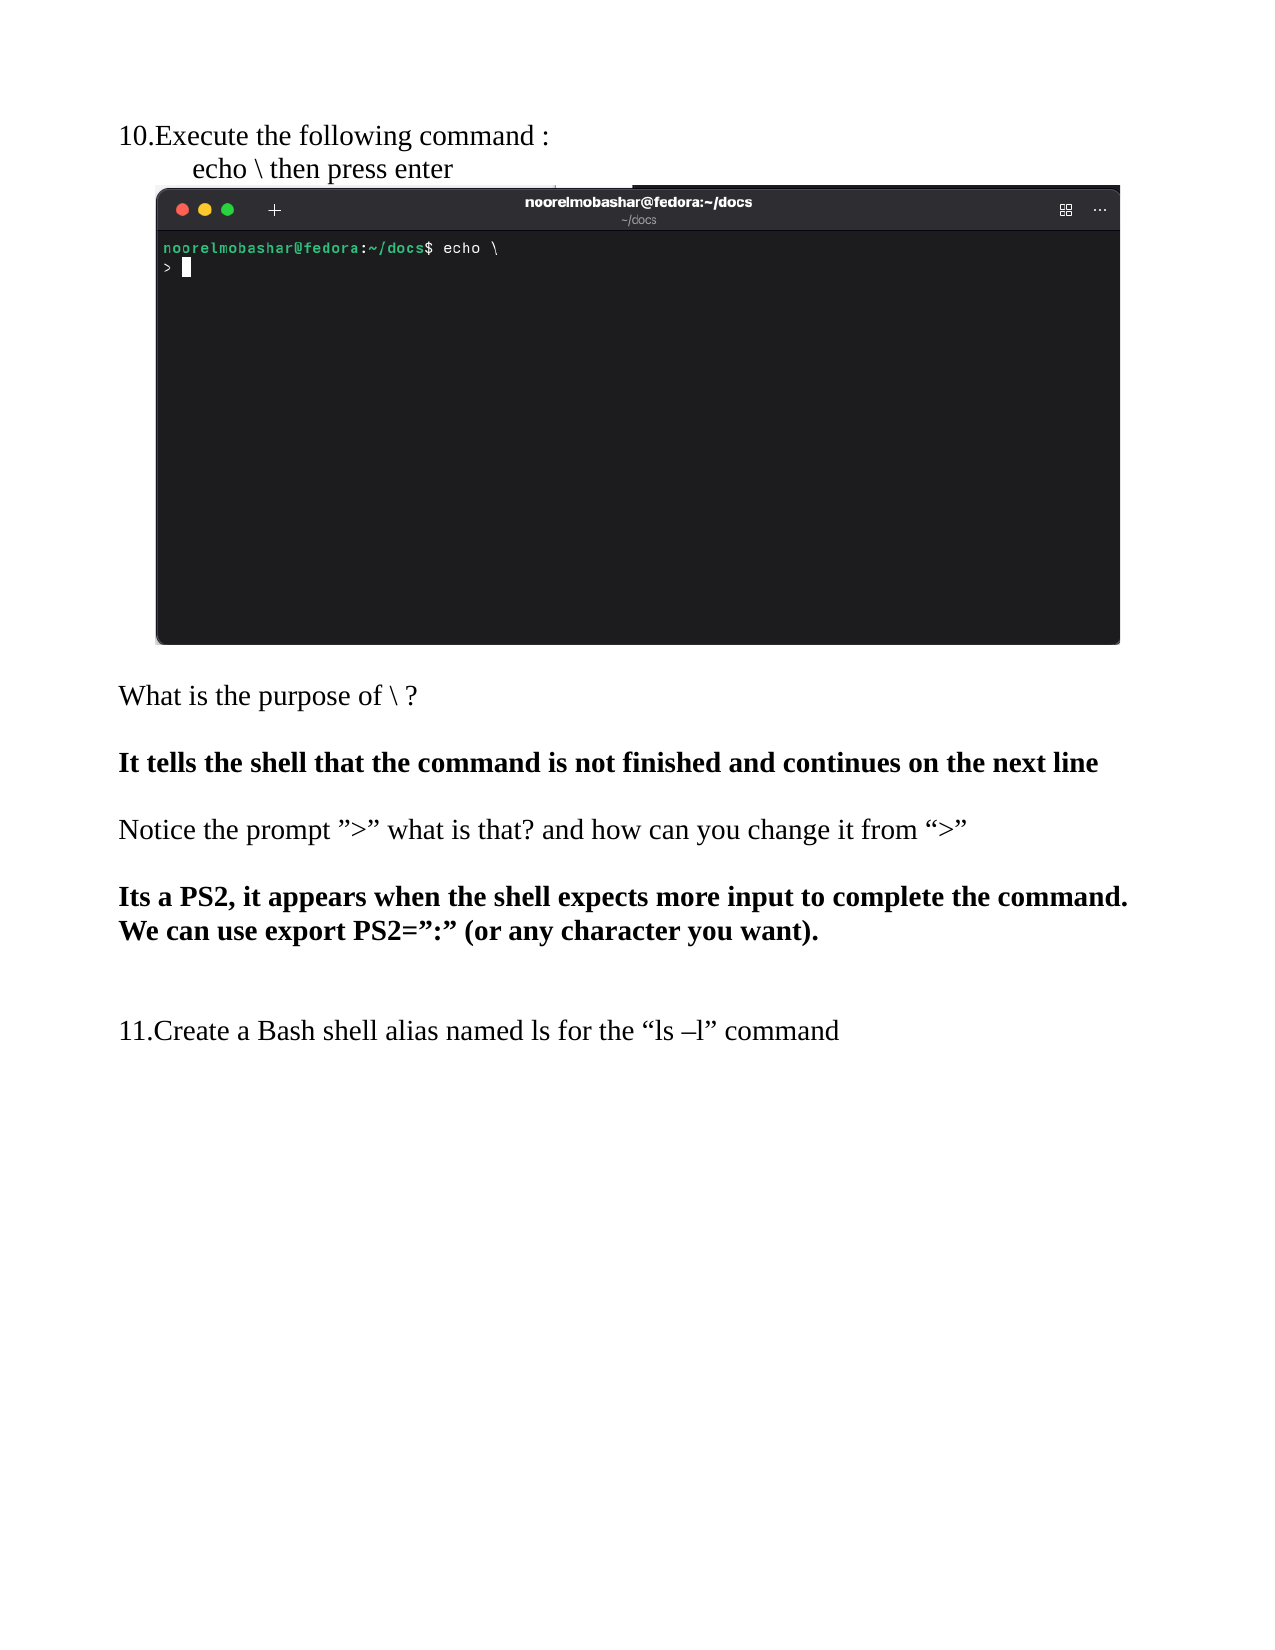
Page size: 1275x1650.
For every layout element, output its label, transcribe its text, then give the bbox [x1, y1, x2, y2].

text We can use export PS2=”:” (or any character you want). [118, 913, 1157, 946]
text 10.Execute the following command : [118, 118, 1157, 152]
text It tells the shell that the command is not finished and continues on the next line [118, 745, 1157, 778]
text Notice the prompt ”>” what is that? and how can you change it from “>” [118, 812, 1157, 846]
picture [155, 185, 1121, 645]
text What is the purpose of \ ? [118, 678, 1157, 711]
text echo \ then press enter [192, 152, 1157, 185]
text 11.Create a Bash shell alias named ls for the “ls –l” command [118, 1013, 1157, 1047]
text Its a PS2, it appears when the shell expects more input to complete the command. [118, 879, 1157, 913]
